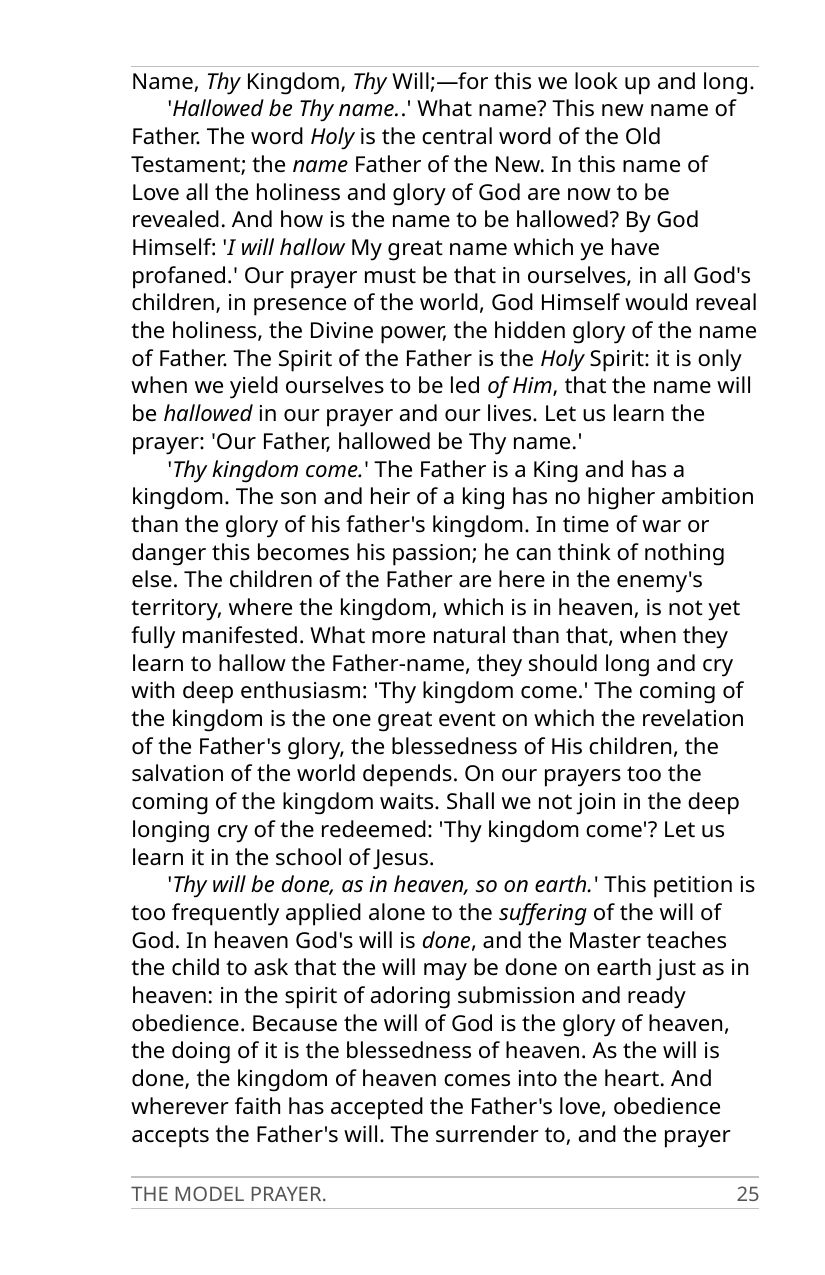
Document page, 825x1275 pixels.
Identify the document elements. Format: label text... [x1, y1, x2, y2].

text Name, Thy Kingdom, Thy Will;—for this we look up and long. [131, 67, 759, 95]
text 'Thy will be done, as in heaven, so on earth.' This petition is too frequently applied alone to the suffering of the will of God. In heaven God's will is done, and the Master teaches the child to ask that the will may be done on earth just as in heaven: in the spirit of adoring submission and ready obedience. Because the will of God is the glory of heaven, the doing of it is the blessedness of heaven. As the will is done, the kingdom of heaven comes into the heart. And wherever faith has accepted the Father's love, obedience accepts the Father's will. The surrender to, and the prayer [131, 871, 759, 1148]
text 'Thy kingdom come.' The Father is a King and has a kingdom. The son and heir of a king has no higher ambition than the glory of his father's kingdom. In time of war or danger this becomes his passion; he can think of nothing else. The children of the Father are here in the enemy's territory, where the kingdom, which is in heaven, is not yet fully manifested. What more natural than that, when they learn to hallow the Father-name, they should long and cry with deep enthusiasm: 'Thy kingdom come.' The coming of the kingdom is the one great event on which the revelation of the Father's glory, the blessedness of His children, the salvation of the world depends. On our prayers too the coming of the kingdom waits. Shall we not join in the deep longing cry of the redeemed: 'Thy kingdom come'? Let us learn it in the school of Jesus. [131, 455, 759, 871]
text 'Hallowed be Thy name..' What name? This new name of Father. The word Holy is the central word of the Old Testament; the name Father of the New. In this name of Love all the holiness and glory of God are now to be revealed. And how is the name to be hallowed? By God Himself: 'I will hallow My great name which ye have profaned.' Our prayer must be that in ourselves, in all God's children, in presence of the world, God Himself would reveal the holiness, the Divine power, the hidden glory of the name of Father. The Spirit of the Father is the Holy Spirit: it is only when we yield ourselves to be led of Him, that the name will be hallowed in our prayer and our lives. Let us learn the prayer: 'Our Father, hallowed be Thy name.' [131, 95, 759, 455]
